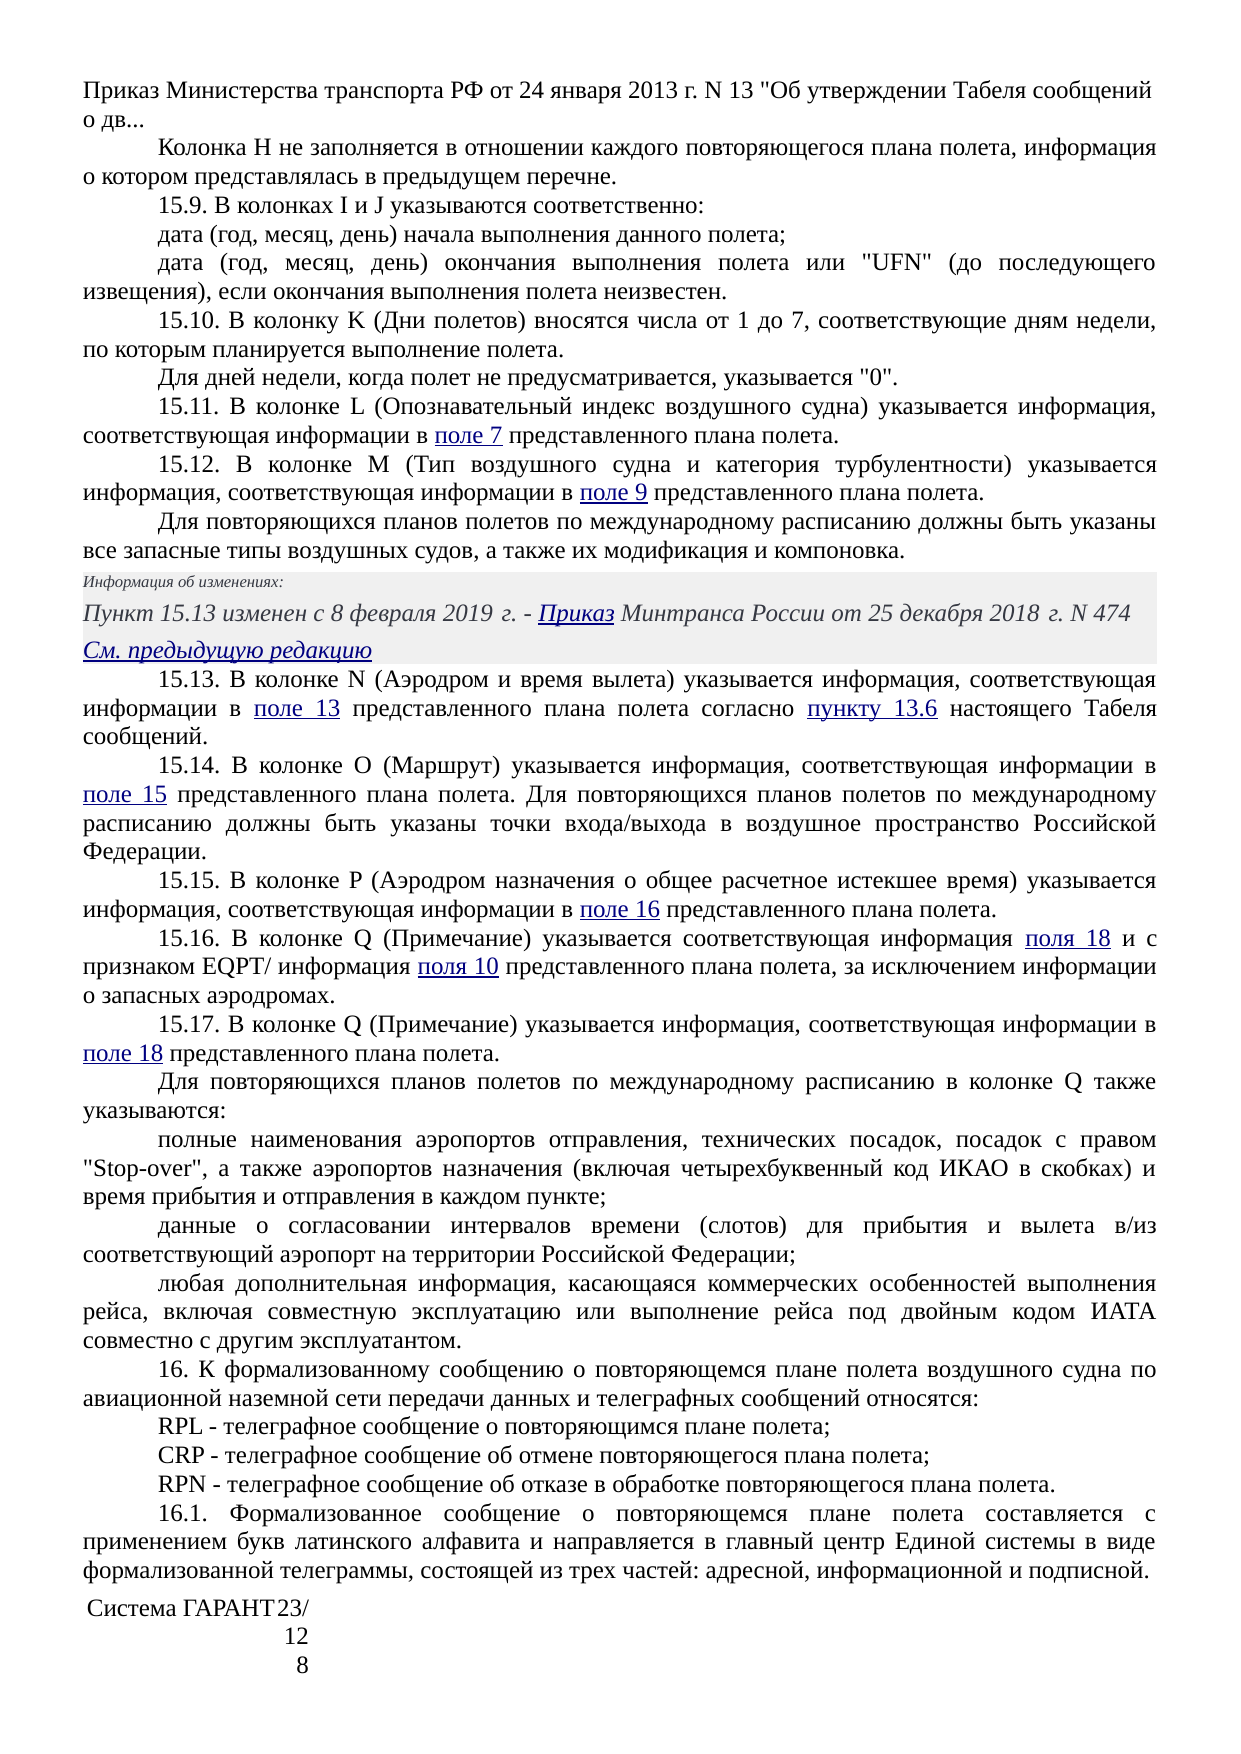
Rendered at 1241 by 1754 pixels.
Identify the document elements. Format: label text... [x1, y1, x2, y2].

text Для дней недели, когда полет не предусматривается, указывается "0". [83, 362, 1157, 391]
text См. предыдущую редакцию [374, 635, 1157, 664]
text CRP - телеграфное сообщение об отмене повторяющегося плана полета; [83, 1440, 1157, 1469]
text 15.12. В колонке M (Тип воздушного судна и категория турбулентности) указывается информация, соответствующая информации в поле 9 представленного плана полета. [83, 449, 1157, 506]
text 15.17. В колонке Q (Примечание) указывается информация, соответствующая информации в поле 18 представленного плана полета. [83, 1009, 1157, 1066]
text 15.10. В колонку K (Дни полетов) вносятся числа от 1 до 7, соответствующие дням недели, по которым планируется выполнение полета. [83, 305, 1157, 362]
text 15.13. В колонке N (Аэродром и время вылета) указывается информация, соответствующая информации в поле 13 представленного плана полета согласно пункту 13.6 настоящего Табеля сообщений. [83, 664, 1157, 750]
text Для повторяющихся планов полетов по международному расписанию в колонке Q также указываются: [83, 1066, 1157, 1124]
text Пункт 15.13 изменен с 8 февраля 2019 г. - Приказ Минтранса России от 25 декабря 2018 г. N 474 [83, 598, 1157, 627]
text данные о согласовании интервалов времени (слотов) для прибытия и вылета в/из соответствующий аэропорт на территории Российской Федерации; [83, 1210, 1157, 1268]
text 15.16. В колонке Q (Примечание) указывается соответствующая информация поля 18 и с признаком EQPT/ информация поля 10 представленного плана полета, за исключением информации о запасных аэродромах. [83, 923, 1157, 1009]
text дата (год, месяц, день) начала выполнения данного полета; [83, 219, 1157, 247]
text любая дополнительная информация, касающаяся коммерческих особенностей выполнения рейса, включая совместную эксплуатацию или выполнение рейса под двойным кодом ИАТА совместно с другим эксплуатантом. [83, 1268, 1157, 1354]
text 15.15. В колонке P (Аэродром назначения о общее расчетное истекшее время) указывается информация, соответствующая информации в поле 16 представленного плана полета. [83, 865, 1157, 923]
text полные наименования аэропортов отправления, технических посадок, посадок с правом "Stop-over", а также аэропортов назначения (включая четырехбуквенный код ИКАО в скобках) и время прибытия и отправления в каждом пункте; [83, 1124, 1157, 1210]
text 16. К формализованному сообщению о повторяющемся плане полета воздушного судна по авиационной наземной сети передачи данных и телеграфных сообщений относятся: [83, 1354, 1157, 1411]
text Для повторяющихся планов полетов по международному расписанию должны быть указаны все запасные типы воздушных судов, а также их модификация и компоновка. [83, 506, 1157, 564]
text дата (год, месяц, день) окончания выполнения полета или "UFN" (до последующего извещения), если окончания выполнения полета неизвестен. [83, 247, 1157, 305]
text 15.9. В колонках I и J указываются соответственно: [83, 190, 1157, 219]
text 15.11. В колонке L (Опознавательный индекс воздушного судна) указывается информация, соответствующая информации в поле 7 представленного плана полета. [83, 391, 1157, 449]
text 15.14. В колонке O (Маршрут) указывается информация, соответствующая информации в поле 15 представленного плана полета. Для повторяющихся планов полетов по международному расписанию должны быть указаны точки входа/выхода в воздушное пространство Российской Федерации. [83, 750, 1157, 865]
text 16.1. Формализованное сообщение о повторяющемся плане полета составляется с применением букв латинского алфавита и направляется в главный центр Единой системы в виде формализованной телеграммы, состоящей из трех частей: адресной, информационной и подписной. [83, 1498, 1157, 1584]
text Информация об изменениях: [286, 572, 1157, 591]
text Колонка H не заполняется в отношении каждого повторяющегося плана полета, информация о котором представлялась в предыдущем перечне. [83, 132, 1157, 190]
text RPL - телеграфное сообщение о повторяющимся плане полета; [83, 1411, 1157, 1440]
text RPN - телеграфное сообщение об отказе в обработке повторяющегося плана полета. [83, 1469, 1157, 1498]
